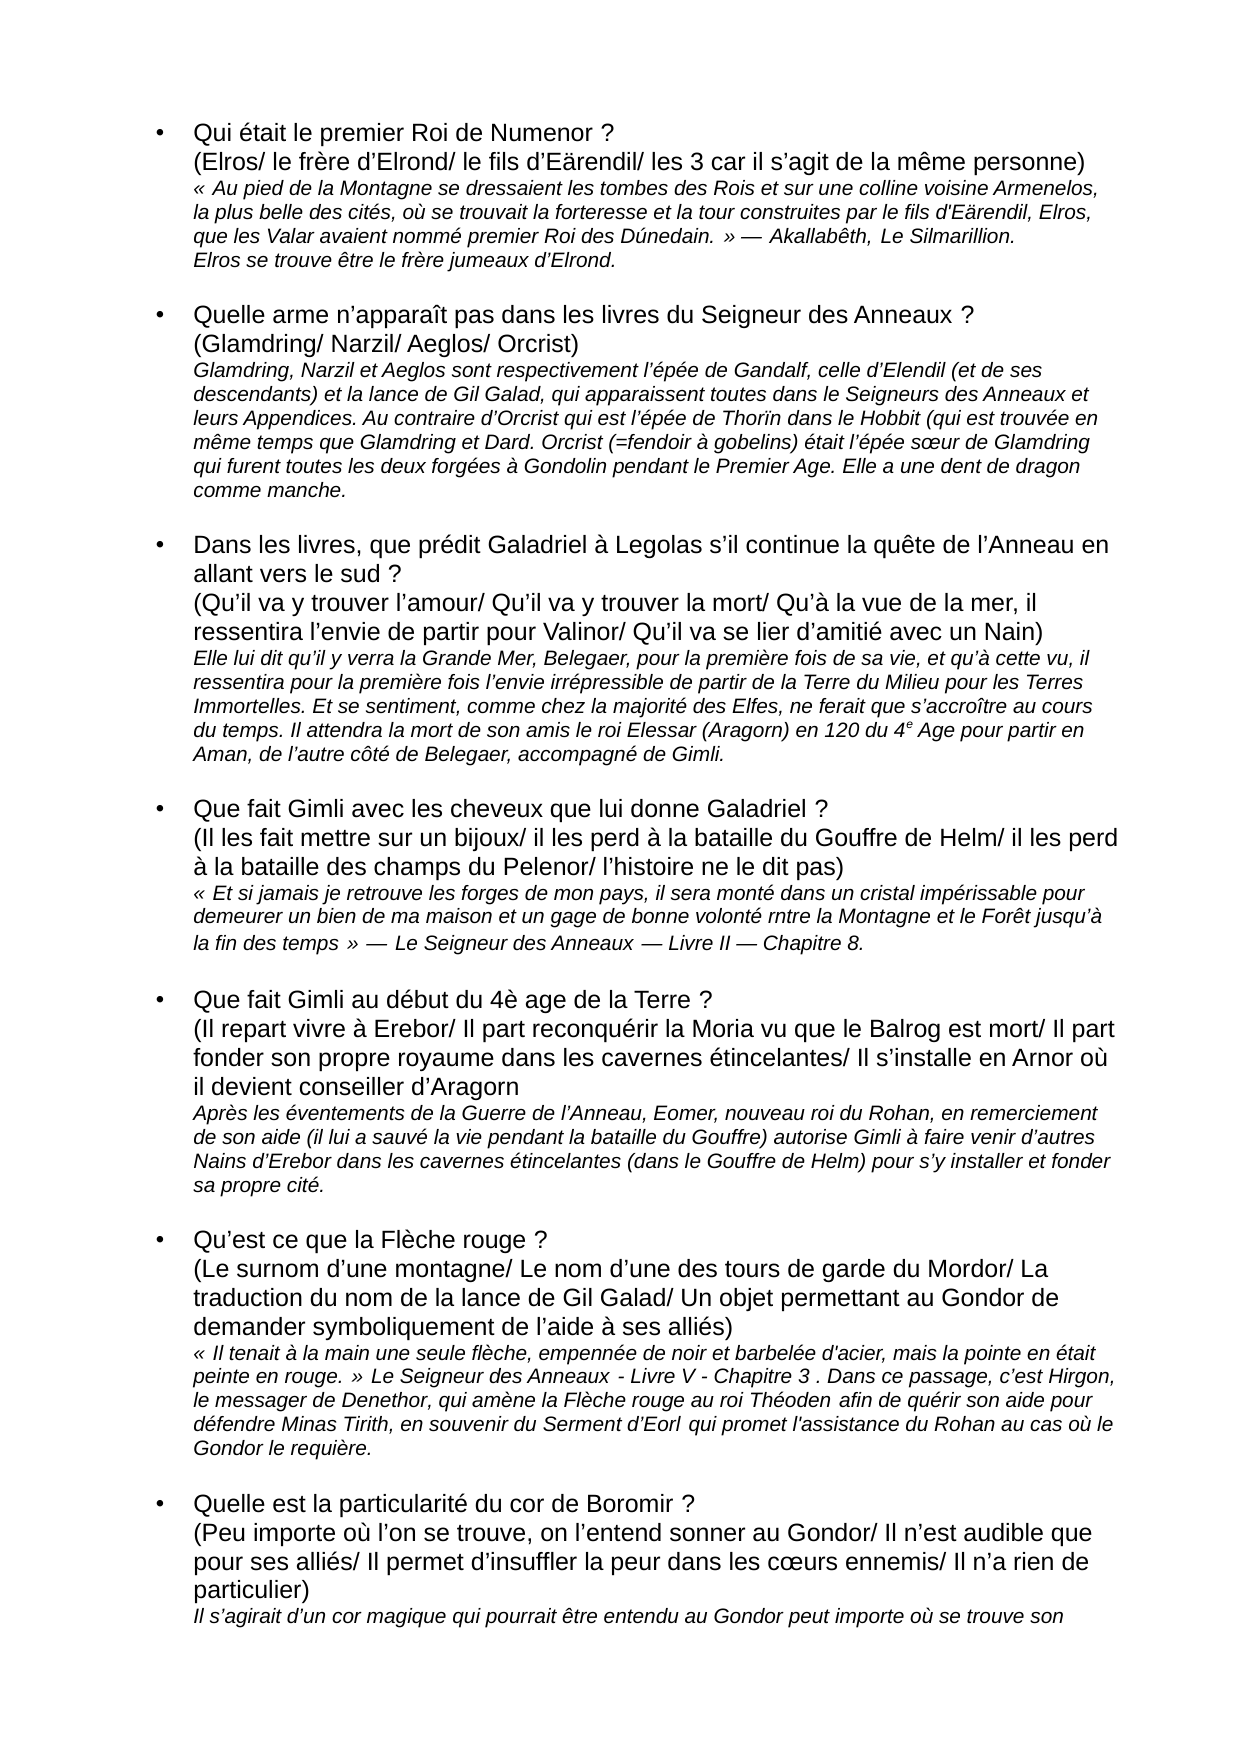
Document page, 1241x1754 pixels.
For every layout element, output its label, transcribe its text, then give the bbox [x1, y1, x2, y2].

list (Peu importe où l’on se trouve, on l’entend sonner au Gondor/ Il n’est audible que pour ses alliés/ Il permet d’insuffler la peur dans les cœurs ennemis/ Il n’a rien de particulier) Il s’agirait d’un cor magique qui pourrait être entendu au Gondor peut importe où se trouve son [156, 1518, 1122, 1628]
list Dans les livres, que prédit Galadriel à Legolas s’il continue la quête de l’Anneau en allant vers le sud ? (Qu’il va y trouver l’amour/ Qu’il va y trouver la mort/ Qu’à la vue de la mer, il ressentira l’envie de partir pour Valinor/ Qu’il va se lier d’amitié avec un Nain) Elle lui dit qu’il y verra la Grande Mer, Belegaer, pour la première fois de sa vie, et qu’à cette vu, il ressentira pour la première fois l’envie irrépressible de partir de la Terre du Milieu pour les Terres Immortelles. Et se sentiment, comme chez la majorité des Elfes, ne ferait que s’accroître au cours du temps. Il attendra la mort de son amis le roi Elessar (Aragorn) en 120 du 4e Age pour partir en Aman, de l’autre côté de Belegaer, accompagné de Gimli. [156, 530, 1122, 794]
list Quelle arme n’apparaît pas dans les livres du Seigneur des Anneaux ? (Glamdring/ Narzil/ Aeglos/ Orcrist) Glamdring, Narzil et Aeglos sont respectivement l’épée de Gandalf, celle d’Elendil (et de ses descendants) et la lance de Gil Galad, qui apparaissent toutes dans le Seigneurs des Anneaux et leurs Appendices. Au contraire d’Orcrist qui est l’épée de Thorïn dans le Hobbit (qui est trouvée en même temps que Glamdring et Dard. Orcrist (=fendoir à gobelins) était l’épée sœur de Glamdring qui furent toutes les deux forgées à Gondolin pendant le Premier Age. Elle a une dent de dragon comme manche. [156, 300, 1122, 530]
list Quelle est la particularité du cor de Boromir ? [156, 1489, 1122, 1518]
list Que fait Gimli avec les cheveux que lui donne Galadriel ? (Il les fait mettre sur un bijoux/ il les perd à la bataille du Gouffre de Helm/ il les perd à la bataille des champs du Pelenor/ l’histoire ne le dit pas) « Et si jamais je retrouve les forges de mon pays, il sera monté dans un cristal impérissable pour demeurer un bien de ma maison et un gage de bonne volonté rntre la Montagne et le Forêt jusqu’à la fin des temps » — Le Seigneur des Anneaux — Livre II — Chapitre 8. [156, 794, 1122, 986]
list Que fait Gimli au début du 4è age de la Terre ? (Il repart vivre à Erebor/ Il part reconquérir la Moria vu que le Balrog est mort/ Il part fonder son propre royaume dans les cavernes étincelantes/ Il s’installe en Arnor où il devient conseiller d’Aragorn Après les éventements de la Guerre de l’Anneau, Eomer, nouveau roi du Rohan, en remerciement de son aide (il lui a sauvé la vie pendant la bataille du Gouffre) autorise Gimli à faire venir d’autres Nains d’Erebor dans les cavernes étincelantes (dans le Gouffre de Helm) pour s’y installer et fonder sa propre cité. [156, 986, 1122, 1225]
list Qu’est ce que la Flèche rouge ? (Le surnom d’une montagne/ Le nom d’une des tours de garde du Mordor/ La traduction du nom de la lance de Gil Galad/ Un objet permettant au Gondor de demander symboliquement de l’aide à ses alliés) « Il tenait à la main une seule flèche, empennée de noir et barbelée d'acier, mais la pointe en était peinte en rouge. » Le Seigneur des Anneaux - Livre V - Chapitre 3 . Dans ce passage, c’est Hirgon, le messager de Denethor, qui amène la Flèche rouge au roi Théoden afin de quérir son aide pour défendre Minas Tirith, en souvenir du Serment d’Eorl qui promet l'assistance du Rohan au cas où le Gondor le requière. [156, 1225, 1122, 1489]
list Qui était le premier Roi de Numenor ? (Elros/ le frère d’Elrond/ le fils d’Eärendil/ les 3 car il s’agit de la même personne) « Au pied de la Montagne se dressaient les tombes des Rois et sur une colline voisine Armenelos, la plus belle des cités, où se trouvait la forteresse et la tour construites par le fils d'Eärendil, Elros, que les Valar avaient nommé premier Roi des Dúnedain. » — Akallabêth, Le Silmarillion. Elros se trouve être le frère jumeaux d’Elrond. [156, 118, 1122, 272]
